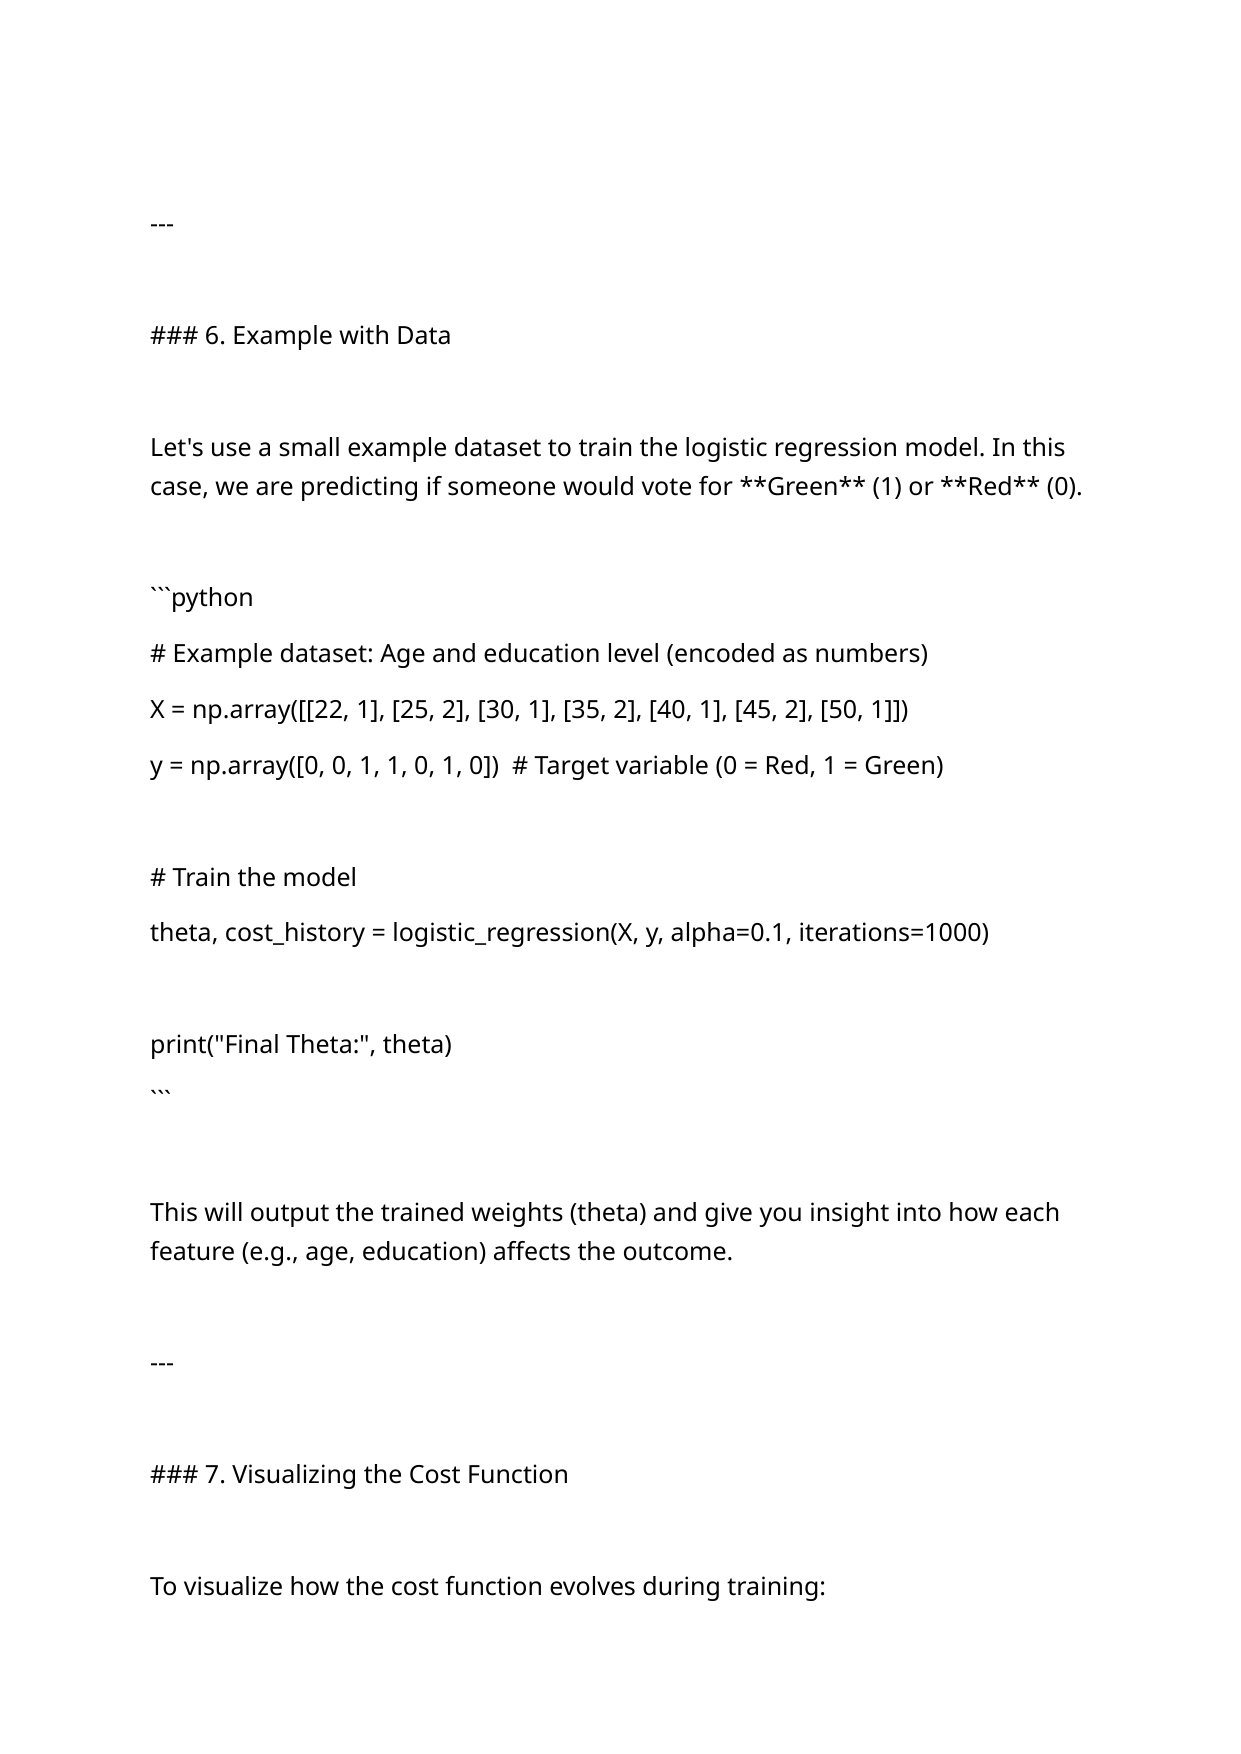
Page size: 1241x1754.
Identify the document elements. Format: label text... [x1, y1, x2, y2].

text --- [150, 206, 1090, 240]
text ```python [150, 580, 1090, 614]
text y = np.array([0, 0, 1, 1, 0, 1, 0]) # Target variable (0 = Red, 1 = Green) [150, 747, 1090, 782]
text # Train the model [150, 859, 1090, 893]
text X = np.array([[22, 1], [25, 2], [30, 1], [35, 2], [40, 1], [45, 2], [50, 1]]) [150, 692, 1090, 726]
text ### 6. Example with Data [150, 317, 1090, 352]
text theta, cost_history = logistic_regression(X, y, alpha=0.1, iterations=1000) [150, 915, 1090, 949]
text print("Final Theta:", theta) [150, 1027, 1090, 1061]
text ### 7. Visualizing the Cost Function [150, 1457, 1090, 1491]
text # Example dataset: Age and education level (encoded as numbers) [150, 636, 1090, 670]
text ``` [150, 1082, 1090, 1117]
text Let's use a small example dataset to train the logistic regression model. In this case, we are predicting if someone would vote for **Green** (1) or **Red** (0). [150, 429, 1090, 502]
text To visualize how the cost function evolves during training: [150, 1568, 1090, 1602]
text --- [150, 1345, 1090, 1379]
text This will output the trained weights (theta) and give you insight into how each feature (e.g., age, education) affects the outcome. [150, 1194, 1090, 1267]
